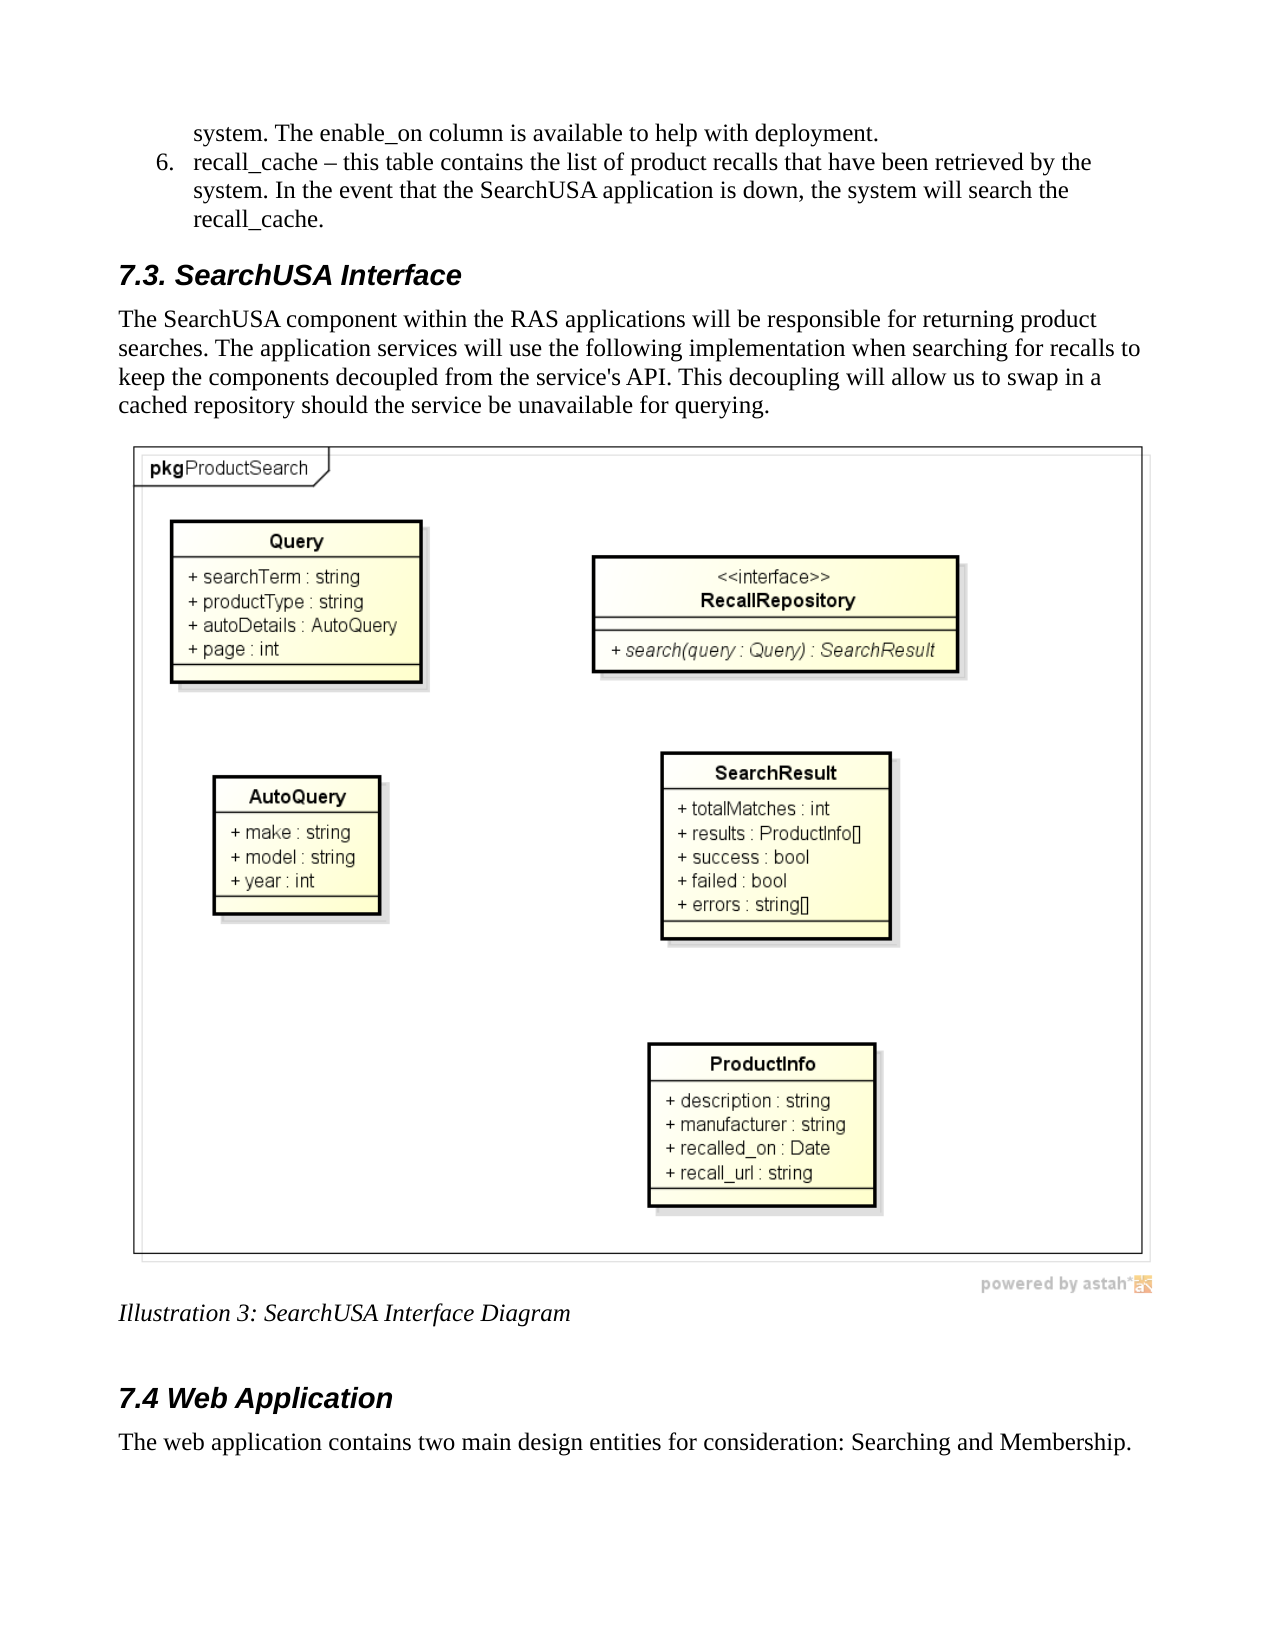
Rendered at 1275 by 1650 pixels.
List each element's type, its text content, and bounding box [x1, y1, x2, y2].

list recall_cache – this table contains the list of product recalls that have been retrieved by the system. In the event that the SearchUSA application is down, the system will search the recall_cache. [156, 147, 1157, 233]
text Illustration 3: SearchUSA Interface Diagram [118, 1299, 1157, 1327]
subtitle 7.3. SearchUSA Interface [118, 258, 1157, 292]
picture [118, 431, 1158, 1299]
text The web application contains two main design entities for consideration: Searching and Membership. [118, 1427, 1157, 1455]
subtitle 7.4 Web Application [118, 1381, 1157, 1414]
text The SearchUSA component within the RAS applications will be responsible for returning product searches. The application services will use the following implementation when searching for recalls to keep the components decoupled from the service's API. This decoupling will allow us to swap in a cached repository should the service be unavailable for querying. [118, 304, 1157, 419]
list system. The enable_on column is available to help with deployment. [156, 118, 1157, 147]
